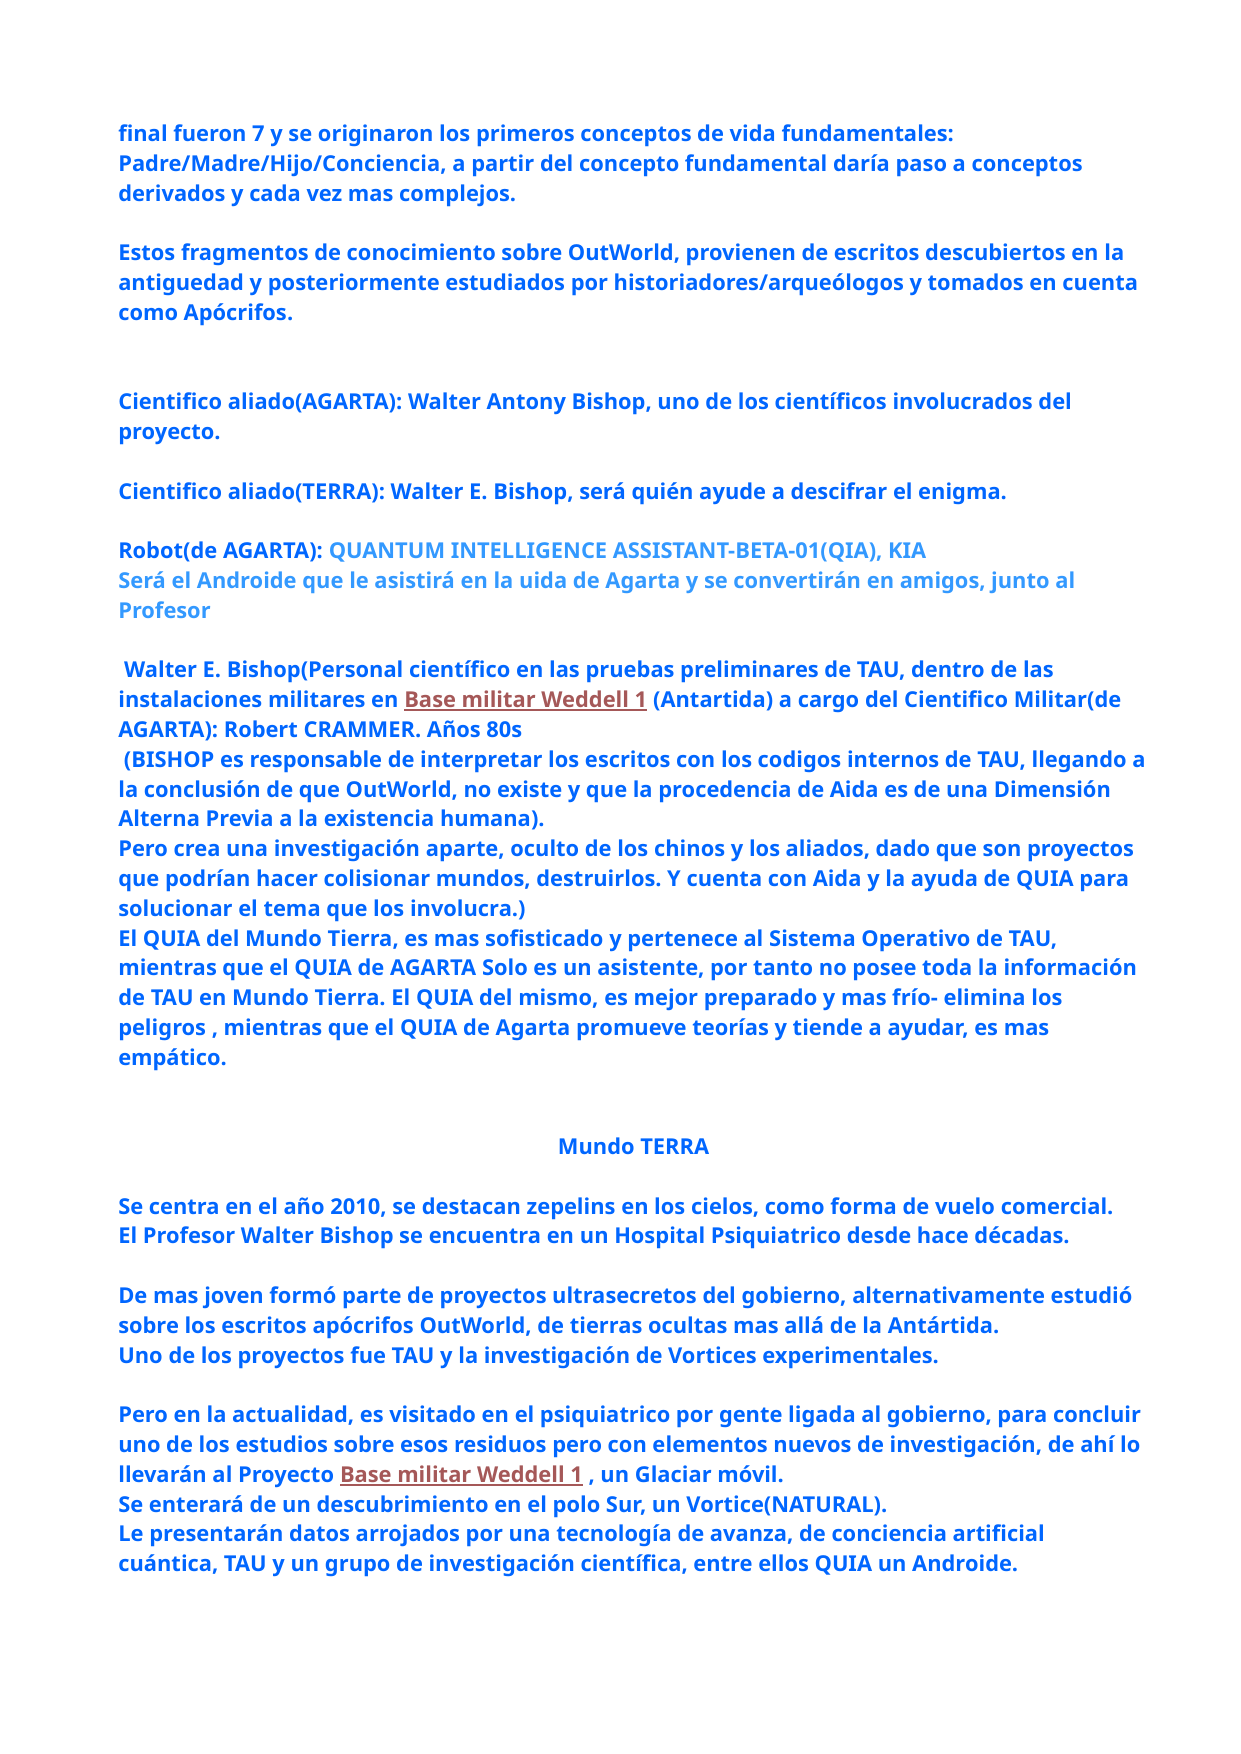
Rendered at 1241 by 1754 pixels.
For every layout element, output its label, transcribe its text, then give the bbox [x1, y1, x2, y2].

text Walter E. Bishop(Personal científico en las pruebas preliminares de TAU, dentro de las instalaciones militares en Base militar Weddell 1 (Antartida) a cargo del Cientifico Militar(de AGARTA): Robert CRAMMER. Años 80s [118, 654, 1148, 744]
text final fueron 7 y se originaron los primeros conceptos de vida fundamentales: [118, 118, 1148, 148]
text Robot(de AGARTA): QUANTUM INTELLIGENCE ASSISTANT-BETA-01(QIA), KIA [118, 535, 1148, 565]
text (BISHOP es responsable de interpretar los escritos con los codigos internos de TAU, llegando a la conclusión de que OutWorld, no existe y que la procedencia de Aida es de una Dimensión Alterna Previa a la existencia humana). [118, 744, 1148, 833]
text Cientifico aliado(AGARTA): Walter Antony Bishop, uno de los científicos involucrados del proyecto. [118, 386, 1148, 446]
text Mundo TERRA [118, 1131, 1148, 1161]
text Se centra en el año 2010, se destacan zepelins en los cielos, como forma de vuelo comercial. [118, 1191, 1148, 1220]
text Será el Androide que le asistirá en la uida de Agarta y se convertirán en amigos, junto al Profesor [118, 565, 1148, 624]
text Le presentarán datos arrojados por una tecnología de avanza, de conciencia artificial cuántica, TAU y un grupo de investigación científica, entre ellos QUIA un Androide. [118, 1518, 1148, 1578]
text El QUIA del Mundo Tierra, es mas sofisticado y pertenece al Sistema Operativo de TAU, mientras que el QUIA de AGARTA Solo es un asistente, por tanto no posee toda la información de TAU en Mundo Tierra. El QUIA del mismo, es mejor preparado y mas frío- elimina los peligros , mientras que el QUIA de Agarta promueve teorías y tiende a ayudar, es mas empático. [118, 922, 1148, 1071]
text Estos fragmentos de conocimiento sobre OutWorld, provienen de escritos descubiertos en la antiguedad y posteriormente estudiados por historiadores/arqueólogos y tomados en cuenta como Apócrifos. [118, 237, 1148, 327]
text El Profesor Walter Bishop se encuentra en un Hospital Psiquiatrico desde hace décadas. [118, 1220, 1148, 1250]
text Pero en la actualidad, es visitado en el psiquiatrico por gente ligada al gobierno, para concluir uno de los estudios sobre esos residuos pero con elementos nuevos de investigación, de ahí lo llevarán al Proyecto Base militar Weddell 1 , un Glaciar móvil. [118, 1399, 1148, 1488]
text Se enterará de un descubrimiento en el polo Sur, un Vortice(NATURAL). [118, 1488, 1148, 1518]
text Uno de los proyectos fue TAU y la investigación de Vortices experimentales. [118, 1339, 1148, 1369]
text Padre/Madre/Hijo/Conciencia, a partir del concepto fundamental daría paso a conceptos derivados y cada vez mas complejos. [118, 148, 1148, 207]
text Cientifico aliado(TERRA): Walter E. Bishop, será quién ayude a descifrar el enigma. [118, 476, 1148, 505]
text Pero crea una investigación aparte, oculto de los chinos y los aliados, dado que son proyectos que podrían hacer colisionar mundos, destruirlos. Y cuenta con Aida y la ayuda de QUIA para solucionar el tema que los involucra.) [118, 833, 1148, 922]
text De mas joven formó parte de proyectos ultrasecretos del gobierno, alternativamente estudió sobre los escritos apócrifos OutWorld, de tierras ocultas mas allá de la Antártida. [118, 1280, 1148, 1339]
